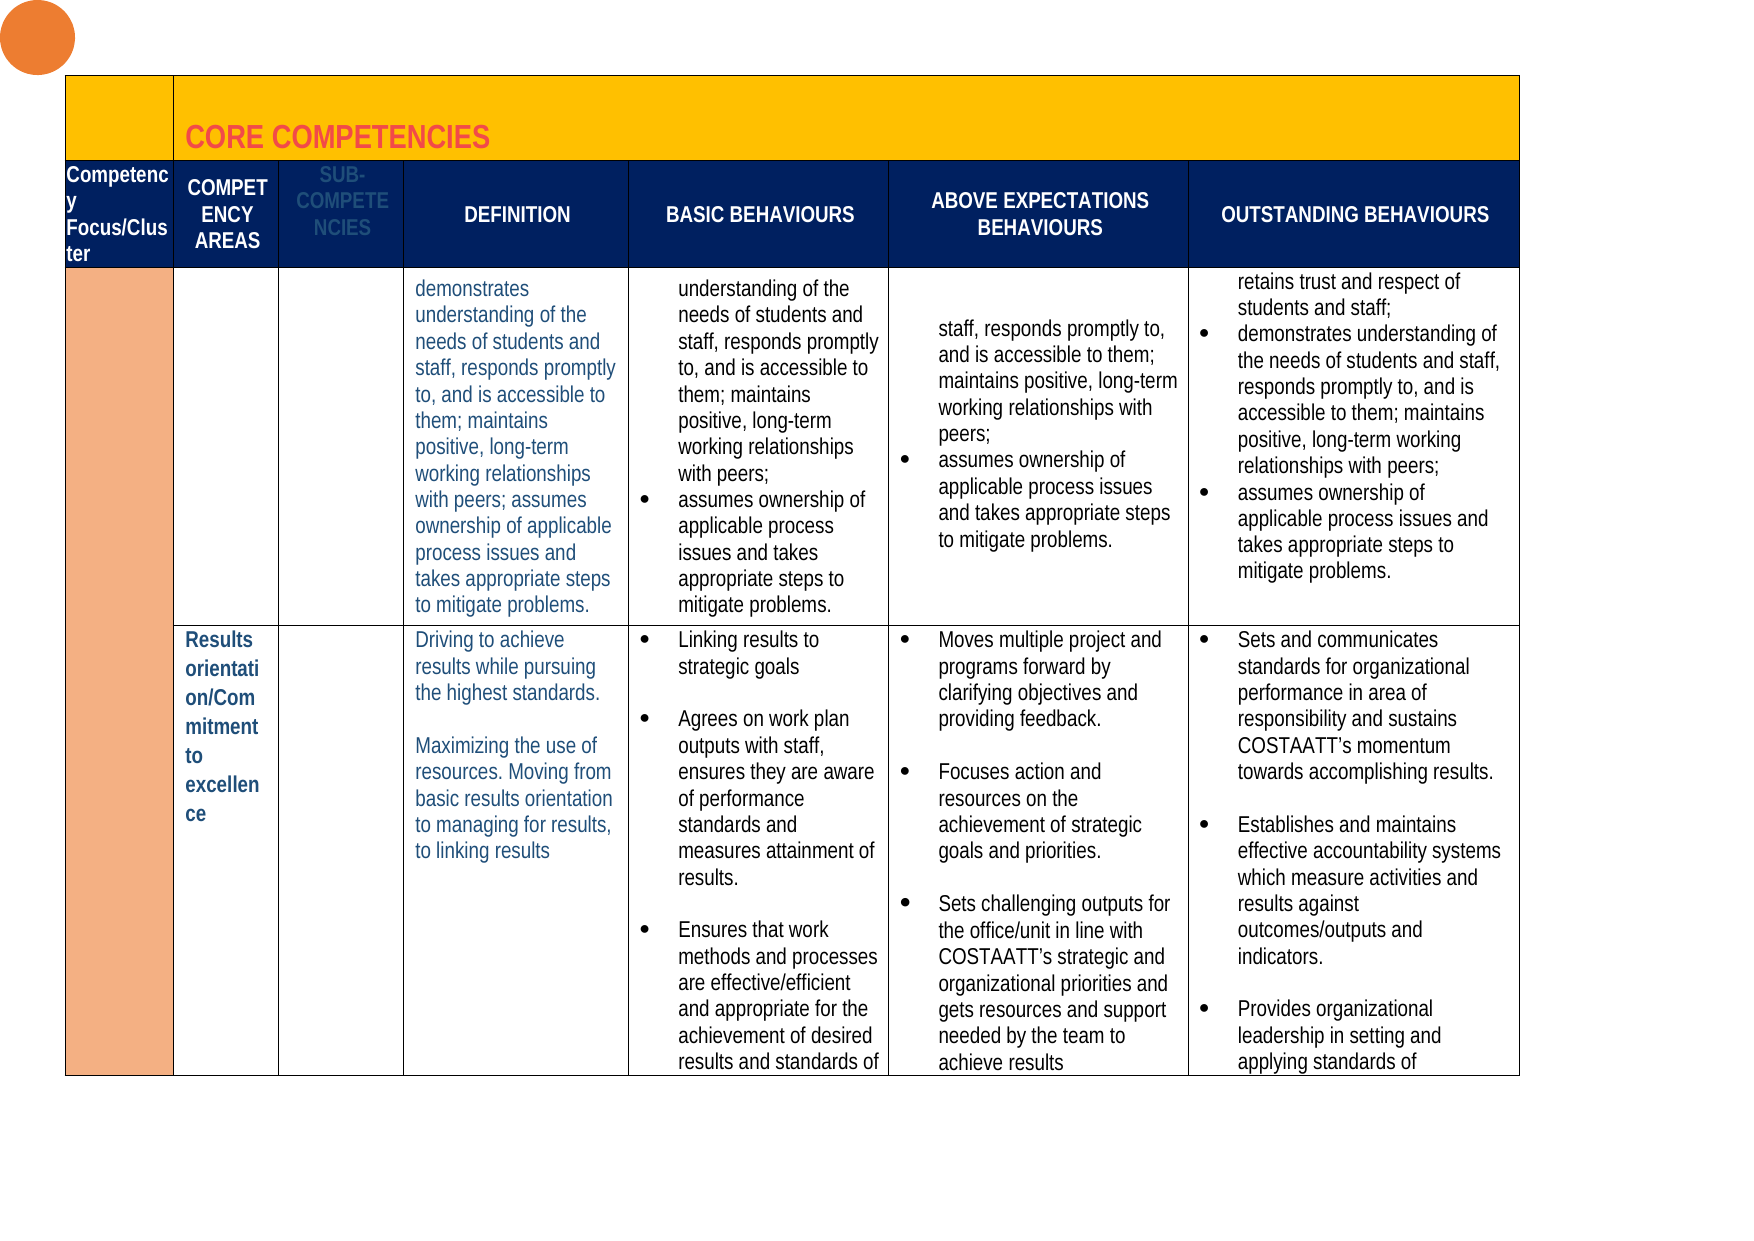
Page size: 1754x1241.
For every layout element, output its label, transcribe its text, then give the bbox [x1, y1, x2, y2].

table_cell DEFINITION [404, 161, 628, 267]
table_header [66, 76, 173, 160]
table_cell Linking results to strategic goals Agrees on work plan outputs with staff, ensures they are aware of performance standards and measures attainment of results. Ensures that work methods and processes are effective/efficient and appropriate for the achievement of desired results and standards of excellence. Foresees potential obstacles, develops contingency plans and redirects staff activities to ensure timely completion of the unit’s outputs. Seeks ways to maximize the efficient use of resources and makes adjustments as required [629, 626, 888, 1075]
table_cell Competency Focus/Cluster [66, 161, 173, 267]
table_cell OUTSTANDING BEHAVIOURS [1189, 161, 1519, 267]
table_cell Sets and communicates standards for organizational performance in area of responsibility and sustains COSTAATT’s momentum towards accomplishing results. Establishes and maintains effective accountability systems which measure activities and results against outcomes/outputs and indicators. Provides organizational leadership in setting and applying standards of excellence. Promotes dialogue about excellence at all levels of the organization, encouraging staff to strive for excellence in all aspects of their work. [1189, 626, 1519, 1075]
table_cell [66, 268, 173, 1075]
table_cell consciously focuses on providing high quality service to students and staff; takes appropriate and relevant steps in that regard; gains and retains trust and respect of students and staff; demonstrates understanding of the needs of students and staff, responds promptly to, and is accessible to them; maintains positive, long-term working relationships with peers; assumes ownership of applicable process issues and takes appropriate steps to mitigate problems. [1189, 268, 1519, 625]
table_cell COMPETENCY AREAS [174, 161, 278, 267]
table_cell demonstrates understanding of the needs of students and staff, responds promptly to, and is accessible to them; maintains positive, long-term working relationships with peers; assumes ownership of applicable process issues and takes appropriate steps to mitigate problems. [404, 268, 628, 625]
table_header CORE COMPETENCIES [174, 76, 1519, 160]
table_cell Driving to achieve results while pursuing the highest standards. Maximizing the use of resources. Moving from basic results orientation to managing for results, to linking results [404, 626, 628, 1075]
table_cell Moves multiple project and programs forward by clarifying objectives and providing feedback. Focuses action and resources on the achievement of strategic goals and priorities. Sets challenging outputs for the office/unit in line with COSTAATT’s strategic and organizational priorities and gets resources and support needed by the team to achieve results [889, 626, 1188, 1075]
table_cell Results orientation/Commitment to excellence [174, 626, 278, 1075]
table_cell continually takes steps to provide high quality service to students and staff; demonstrates understanding of the needs of students and staff, responds promptly to, and is accessible to them; maintains positive, long-term working relationships with peers; assumes ownership of applicable process issues and takes appropriate steps to mitigate problems. [889, 268, 1188, 625]
table_cell [279, 268, 403, 625]
table_cell SUB- COMPETENCIES [279, 161, 403, 267]
table_cell [279, 626, 403, 1075]
table_cell ABOVE EXPECTATIONS BEHAVIOURS [889, 161, 1188, 267]
table_cell [174, 268, 278, 625]
table_cell BASIC BEHAVIOURS [629, 161, 888, 267]
table_cell overtly and consciously demonstrates ability to provide quality service to students and staff. demonstrates understanding of the needs of students and staff, responds promptly to, and is accessible to them; maintains positive, long-term working relationships with peers; assumes ownership of applicable process issues and takes appropriate steps to mitigate problems. [629, 268, 888, 625]
